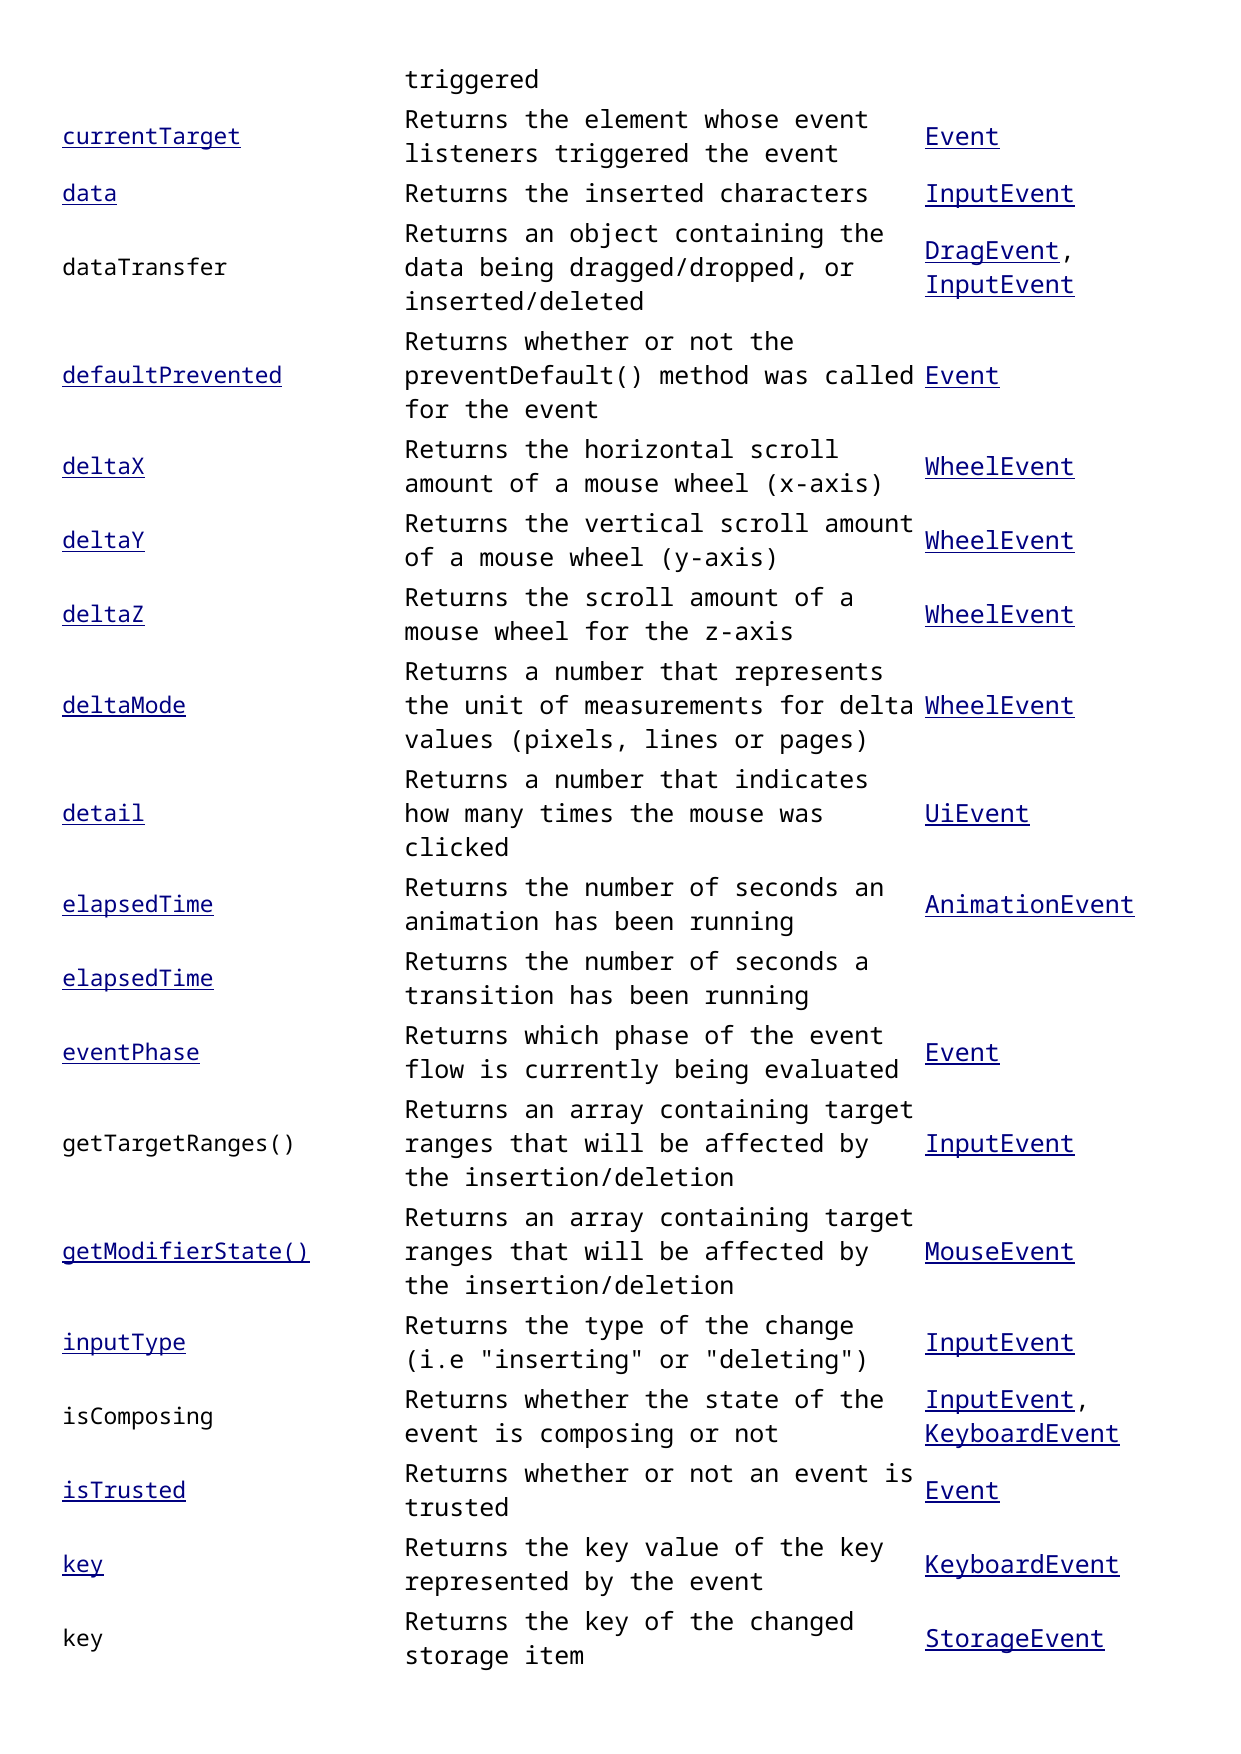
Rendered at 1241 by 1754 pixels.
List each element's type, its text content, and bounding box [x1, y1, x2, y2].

table_cell isTrusted [59, 1453, 401, 1527]
table_cell data [59, 173, 401, 213]
table_cell WheelEvent [922, 651, 1181, 759]
table_cell Returns the horizontal scroll amount of a mouse wheel (x-axis) [401, 429, 922, 503]
table_cell Returns the element whose event listeners triggered the event [401, 99, 922, 173]
table_cell Returns an array containing target ranges that will be affected by the insertion/deletion [401, 1197, 922, 1305]
table_cell InputEvent [922, 173, 1181, 213]
table_cell InputEvent [922, 1089, 1181, 1197]
table_cell Returns whether or not the preventDefault() method was called for the event [401, 321, 922, 429]
table_cell WheelEvent [922, 429, 1181, 503]
table_cell StorageEvent [922, 1601, 1181, 1674]
table_cell [922, 941, 1181, 1015]
table_cell InputEvent [922, 1305, 1181, 1379]
table_cell Returns the inserted characters [401, 173, 922, 213]
table_cell InputEvent, KeyboardEvent [922, 1379, 1181, 1453]
table_cell Returns the scroll amount of a mouse wheel for the z-axis [401, 577, 922, 651]
table_cell key [59, 1601, 401, 1674]
table_cell elapsedTime [59, 941, 401, 1015]
table_cell UiEvent [922, 759, 1181, 867]
table_cell getTargetRanges() [59, 1089, 401, 1197]
table_cell deltaY [59, 503, 401, 577]
table_cell WheelEvent [922, 577, 1181, 651]
table_cell defaultPrevented [59, 321, 401, 429]
table_cell Event [922, 1015, 1181, 1089]
table_cell [922, 59, 1181, 99]
table_cell currentTarget [59, 99, 401, 173]
table_cell DragEvent, InputEvent [922, 213, 1181, 321]
table_cell triggered [401, 59, 922, 99]
table_cell elapsedTime [59, 867, 401, 941]
table_cell Returns which phase of the event flow is currently being evaluated [401, 1015, 922, 1089]
table_cell inputType [59, 1305, 401, 1379]
table_cell Returns whether or not an event is trusted [401, 1453, 922, 1527]
table_cell eventPhase [59, 1015, 401, 1089]
table_cell detail [59, 759, 401, 867]
table_cell Returns an array containing target ranges that will be affected by the insertion/deletion [401, 1089, 922, 1197]
table_cell MouseEvent [922, 1197, 1181, 1305]
table_cell [59, 59, 401, 99]
table_cell Returns the number of seconds a transition has been running [401, 941, 922, 1015]
table_cell key [59, 1527, 401, 1601]
table_cell Returns whether the state of the event is composing or not [401, 1379, 922, 1453]
table_cell deltaZ [59, 577, 401, 651]
table_cell deltaMode [59, 651, 401, 759]
table_cell AnimationEvent [922, 867, 1181, 941]
table_cell getModifierState() [59, 1197, 401, 1305]
table_cell Returns the number of seconds an animation has been running [401, 867, 922, 941]
table_cell deltaX [59, 429, 401, 503]
table_cell Returns a number that represents the unit of measurements for delta values (pixels, lines or pages) [401, 651, 922, 759]
table_cell Returns an object containing the data being dragged/dropped, or inserted/deleted [401, 213, 922, 321]
table_cell KeyboardEvent [922, 1527, 1181, 1601]
table_cell Returns the key of the changed storage item [401, 1601, 922, 1674]
table_cell Returns the key value of the key represented by the event [401, 1527, 922, 1601]
table_cell Event [922, 321, 1181, 429]
table_cell Returns the vertical scroll amount of a mouse wheel (y-axis) [401, 503, 922, 577]
table_cell WheelEvent [922, 503, 1181, 577]
table_cell dataTransfer [59, 213, 401, 321]
table_cell Returns the type of the change (i.e "inserting" or "deleting") [401, 1305, 922, 1379]
table_cell Returns a number that indicates how many times the mouse was clicked [401, 759, 922, 867]
table_cell Event [922, 99, 1181, 173]
table_cell Event [922, 1453, 1181, 1527]
table_cell isComposing [59, 1379, 401, 1453]
